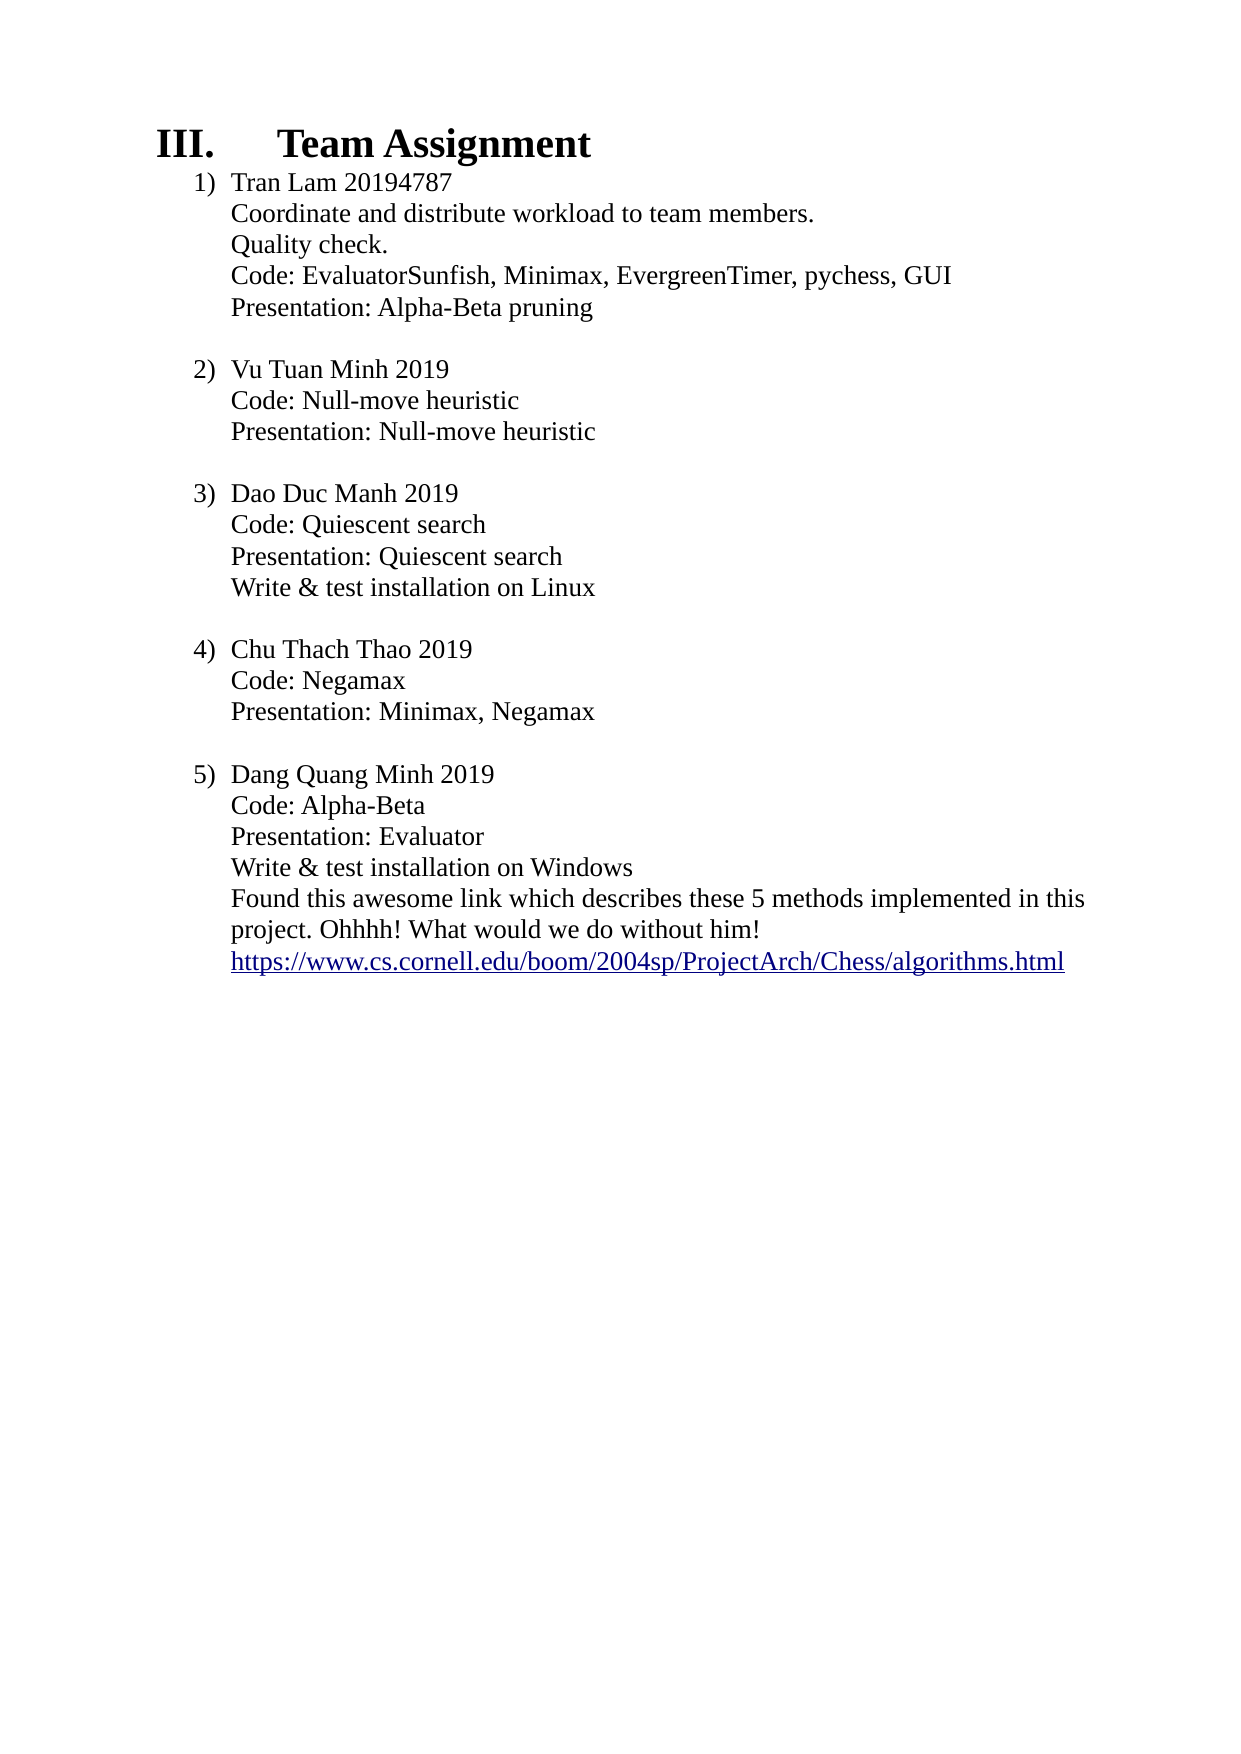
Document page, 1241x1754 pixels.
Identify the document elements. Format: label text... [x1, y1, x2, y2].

list Chu Thach Thao 2019 Code: Negamax Presentation: Minimax, Negamax [193, 633, 1122, 758]
list Team Assignment [156, 118, 1122, 166]
list Code: Alpha-Beta [193, 789, 1122, 820]
list Dang Quang Minh 2019 [193, 758, 1122, 789]
list Quality check. Code: EvaluatorSunfish, Minimax, EvergreenTimer, pychess, GUI Presentation: Alpha-Beta pruning [193, 228, 1122, 353]
list Presentation: Evaluator Write & test installation on Windows Found this awesome link which describes these 5 methods implemented in this project. Ohhhh! What would we do without him! https://www.cs.cornell.edu/boom/2004sp/ProjectArch/Chess/algorithms.html [193, 820, 1122, 1007]
list Tran Lam 20194787 Coordinate and distribute workload to team members. [193, 166, 1122, 228]
list Dao Duc Manh 2019 Code: Quiescent search Presentation: Quiescent search Write & test installation on Linux [193, 477, 1122, 633]
list Vu Tuan Minh 2019 Code: Null-move heuristic Presentation: Null-move heuristic [193, 353, 1122, 477]
